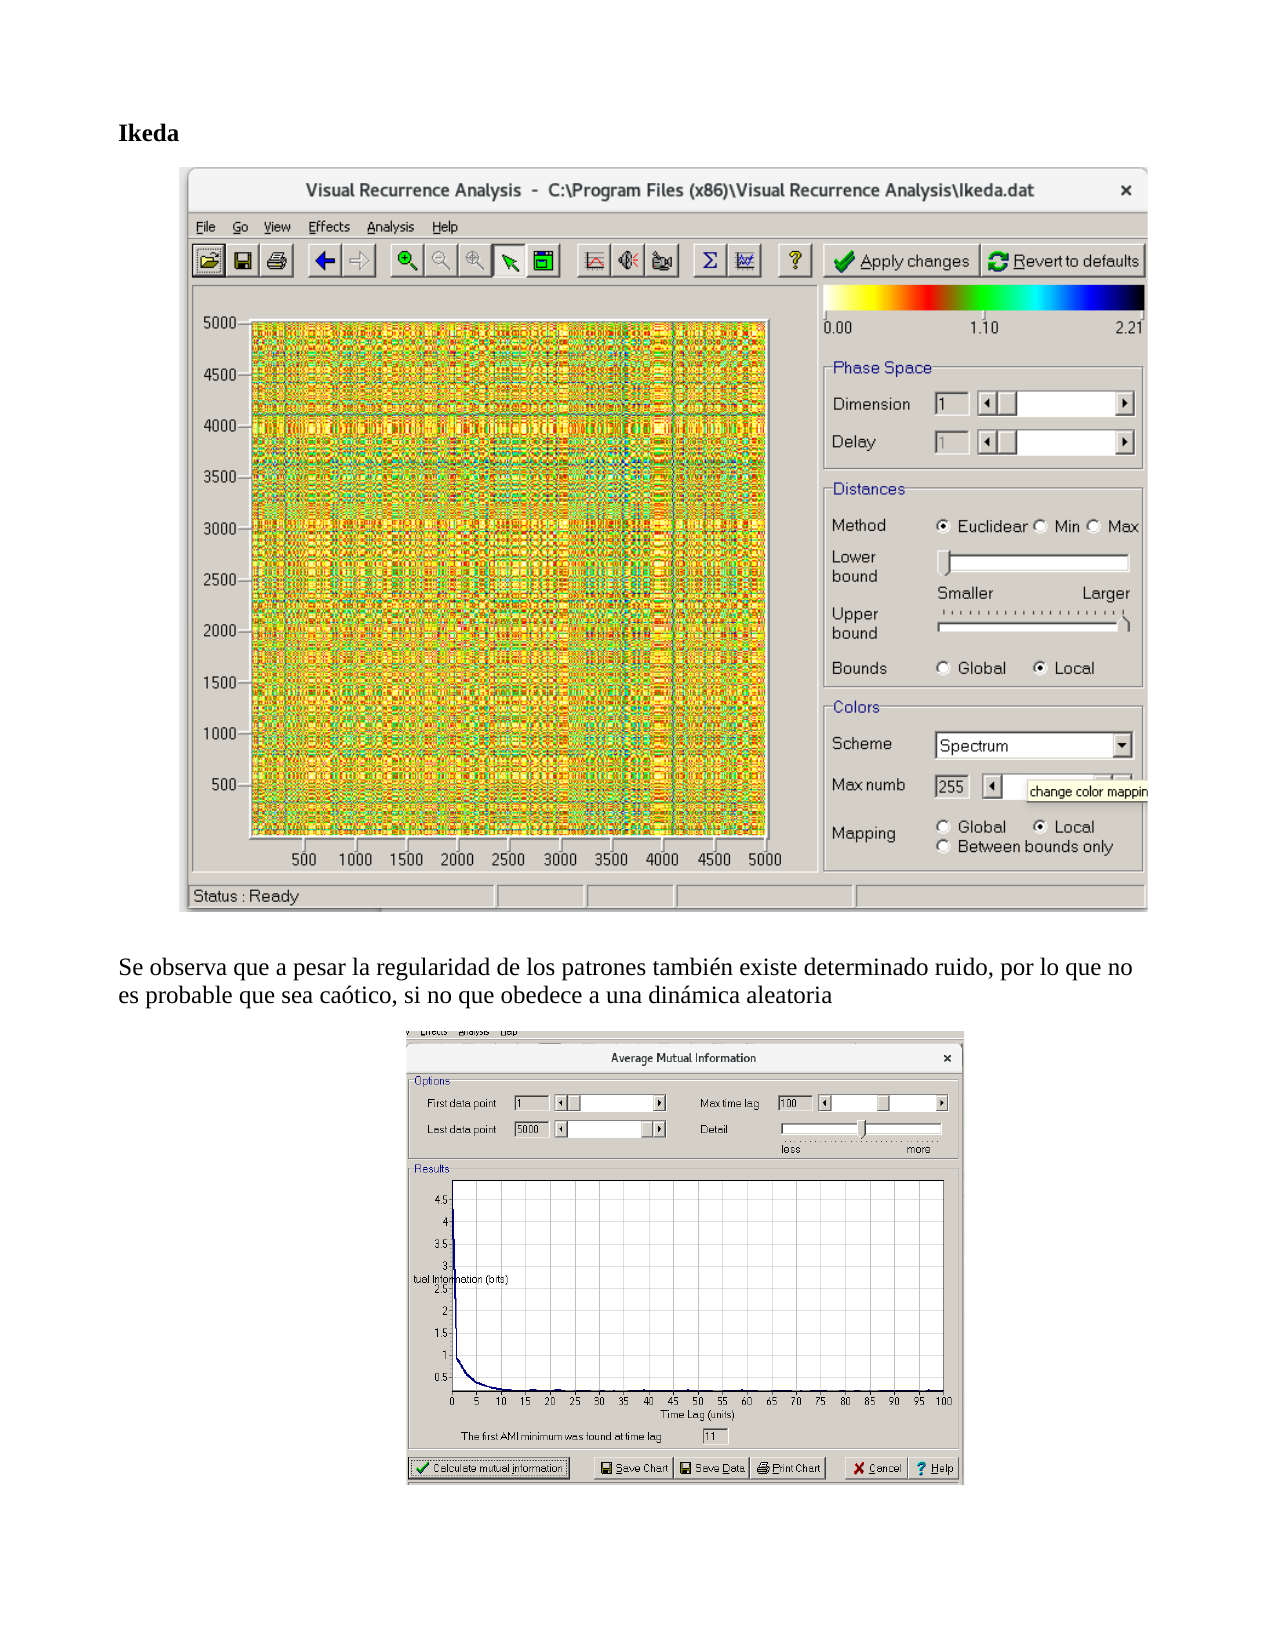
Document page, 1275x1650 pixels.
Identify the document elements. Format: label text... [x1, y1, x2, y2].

picture [179, 167, 1148, 912]
text Ikeda [118, 118, 1157, 147]
text Se observa que a pesar la regularidad de los patrones también existe determinado ruido, por lo que no es probable que sea caótico, si no que obedece a una dinámica aleatoria [118, 952, 1157, 1009]
picture [406, 1031, 965, 1485]
